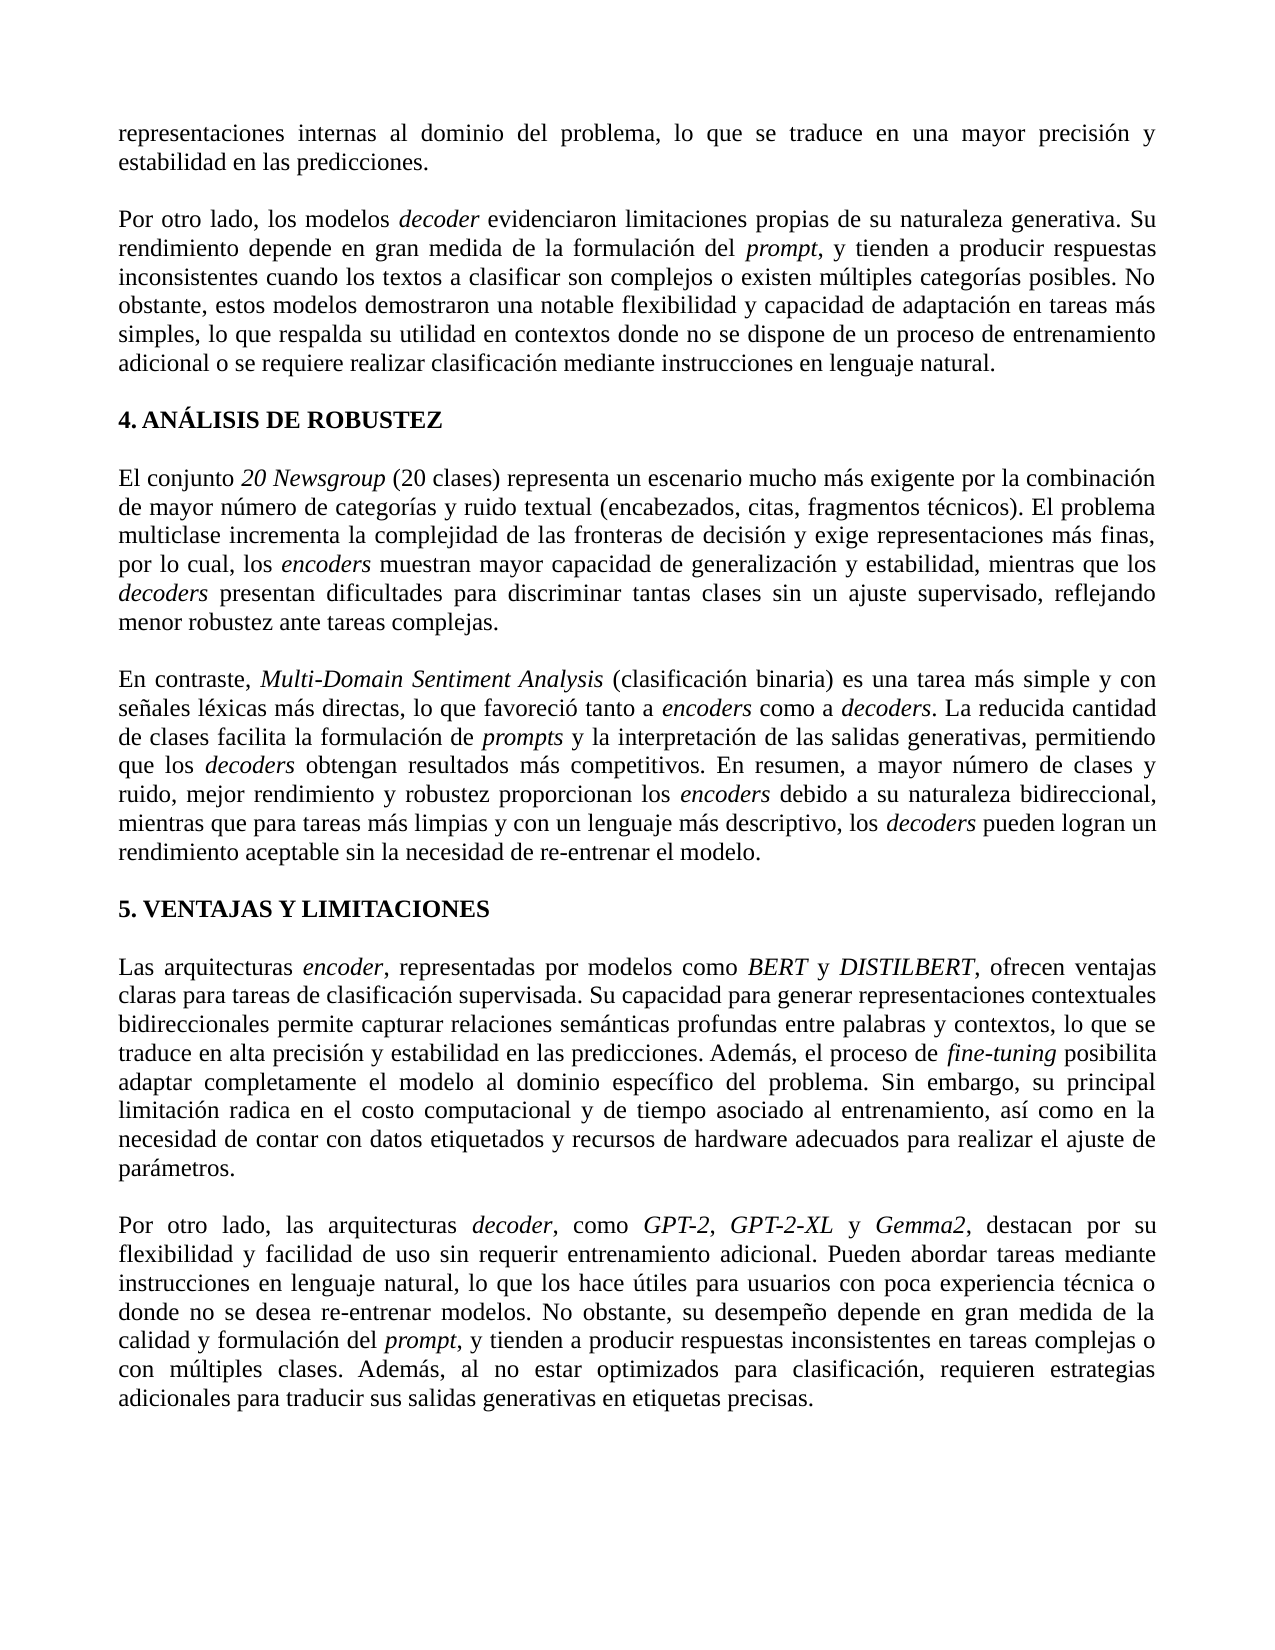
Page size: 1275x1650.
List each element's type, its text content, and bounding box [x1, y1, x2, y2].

text El conjunto 20 Newsgroup (20 clases) representa un escenario mucho más exigente por la combinación de mayor número de categorías y ruido textual (encabezados, citas, fragmentos técnicos). El problema multiclase incrementa la complejidad de las fronteras de decisión y exige representaciones más finas, por lo cual, los encoders muestran mayor capacidad de generalización y estabilidad, mientras que los decoders presentan dificultades para discriminar tantas clases sin un ajuste supervisado, reflejando menor robustez ante tareas complejas. [118, 463, 1157, 636]
text Por otro lado, las arquitecturas decoder, como GPT-2, GPT-2-XL y Gemma2, destacan por su flexibilidad y facilidad de uso sin requerir entrenamiento adicional. Pueden abordar tareas mediante instrucciones en lenguaje natural, lo que los hace útiles para usuarios con poca experiencia técnica o donde no se desea re-entrenar modelos. No obstante, su desempeño depende en gran medida de la calidad y formulación del prompt, y tienden a producir respuestas inconsistentes en tareas complejas o con múltiples clases. Además, al no estar optimizados para clasificación, requieren estrategias adicionales para traducir sus salidas generativas en etiquetas precisas. [118, 1211, 1157, 1412]
text Las arquitecturas encoder, representadas por modelos como BERT y DISTILBERT, ofrecen ventajas claras para tareas de clasificación supervisada. Su capacidad para generar representaciones contextuales bidireccionales permite capturar relaciones semánticas profundas entre palabras y contextos, lo que se traduce en alta precisión y estabilidad en las predicciones. Además, el proceso de fine-tuning posibilita adaptar completamente el modelo al dominio específico del problema. Sin embargo, su principal limitación radica en el costo computacional y de tiempo asociado al entrenamiento, así como en la necesidad de contar con datos etiquetados y recursos de hardware adecuados para realizar el ajuste de parámetros. [118, 952, 1157, 1182]
text representaciones internas al dominio del problema, lo que se traduce en una mayor precisión y estabilidad en las predicciones. [118, 118, 1157, 176]
text En contraste, Multi-Domain Sentiment Analysis (clasificación binaria) es una tarea más simple y con señales léxicas más directas, lo que favoreció tanto a encoders como a decoders. La reducida cantidad de clases facilita la formulación de prompts y la interpretación de las salidas generativas, permitiendo que los decoders obtengan resultados más competitivos. En resumen, a mayor número de clases y ruido, mejor rendimiento y robustez proporcionan los encoders debido a su naturaleza bidireccional, mientras que para tareas más limpias y con un lenguaje más descriptivo, los decoders pueden logran un rendimiento aceptable sin la necesidad de re-entrenar el modelo. [118, 664, 1157, 866]
text 5. VENTAJAS Y LIMITACIONES [118, 894, 1157, 923]
text 4. ANÁLISIS DE ROBUSTEZ [118, 406, 1157, 434]
text Por otro lado, los modelos decoder evidenciaron limitaciones propias de su naturaleza generativa. Su rendimiento depende en gran medida de la formulación del prompt, y tienden a producir respuestas inconsistentes cuando los textos a clasificar son complejos o existen múltiples categorías posibles. No obstante, estos modelos demostraron una notable flexibilidad y capacidad de adaptación en tareas más simples, lo que respalda su utilidad en contextos donde no se dispone de un proceso de entrenamiento adicional o se requiere realizar clasificación mediante instrucciones en lenguaje natural. [118, 204, 1157, 377]
